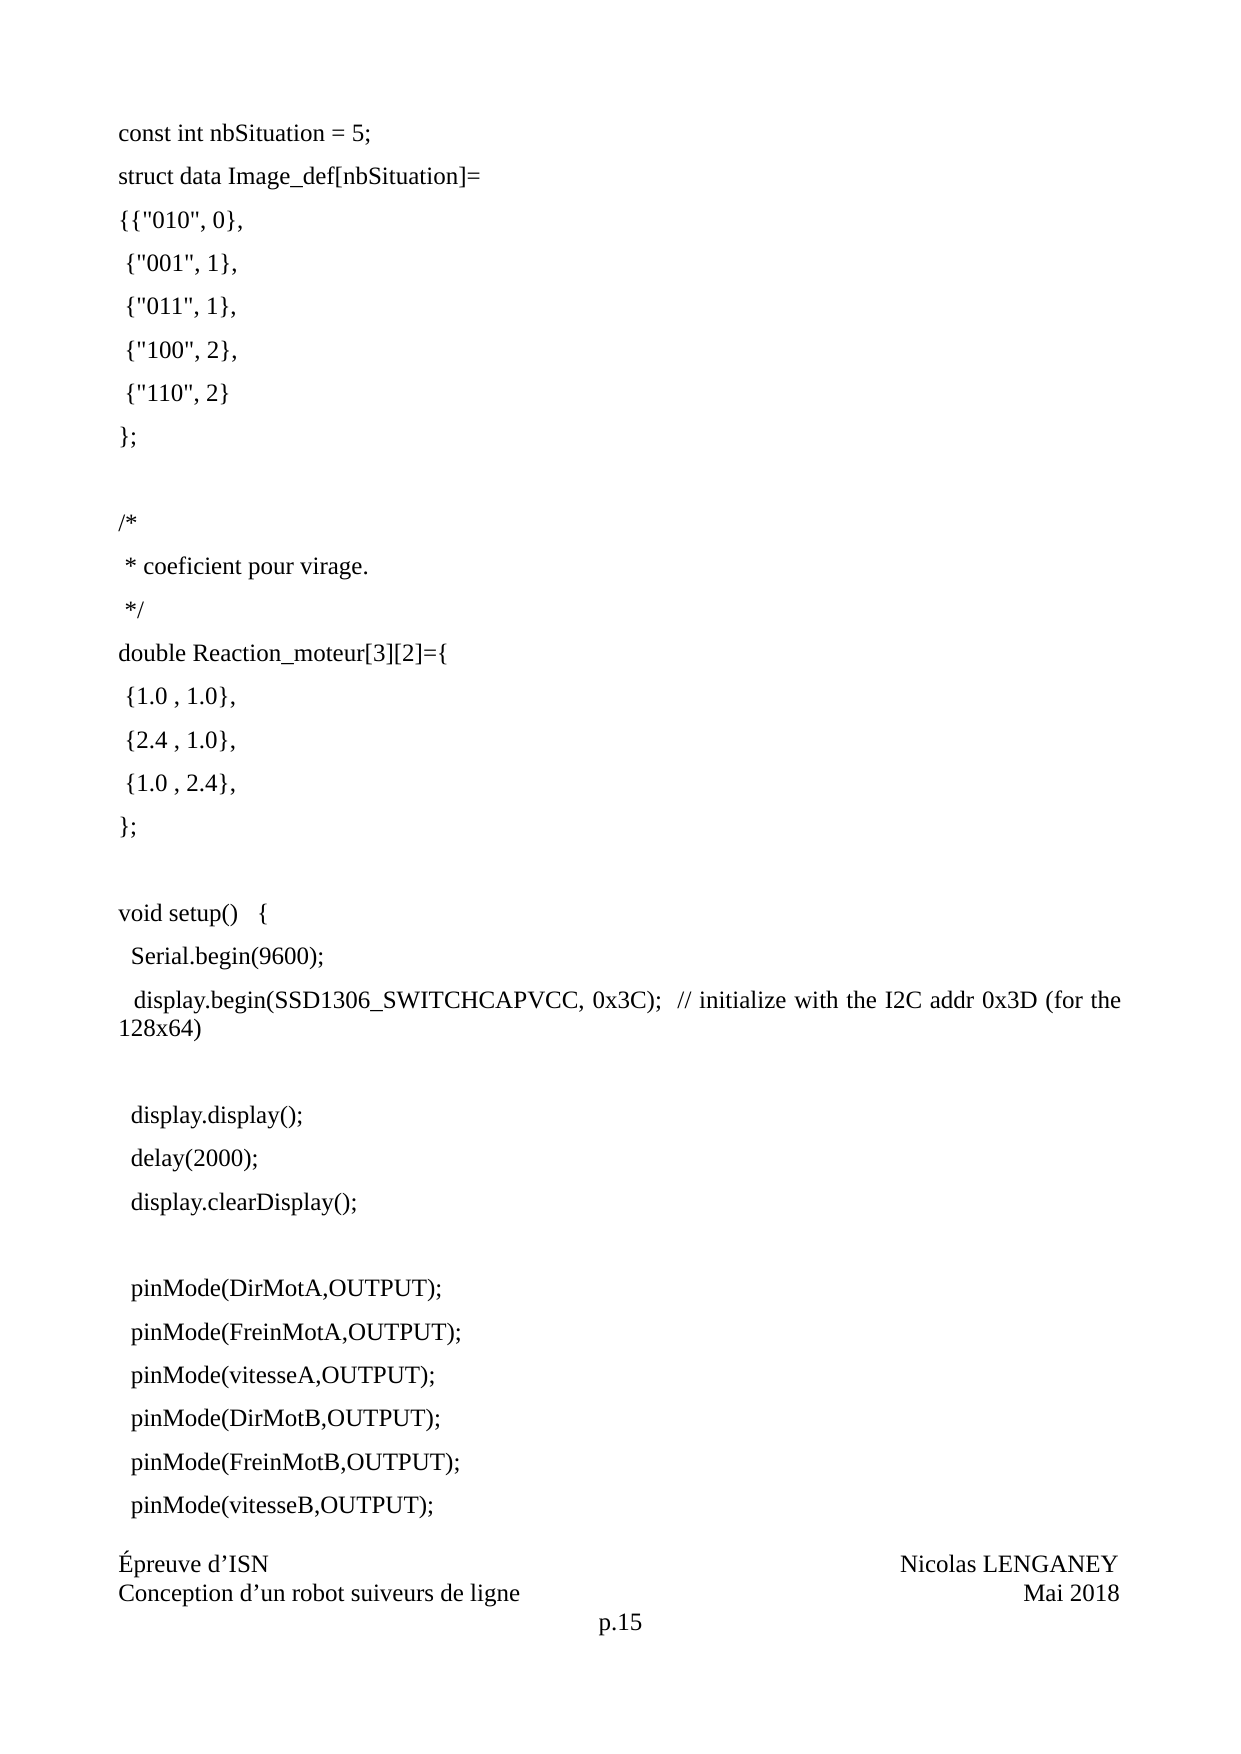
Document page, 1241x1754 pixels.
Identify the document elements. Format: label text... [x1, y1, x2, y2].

text display.clearDisplay(); [118, 1187, 1122, 1216]
text {"100", 2}, [118, 335, 1122, 363]
text * coeficient pour virage. [118, 551, 1122, 580]
text {1.0 , 2.4}, [118, 768, 1122, 797]
text }; [118, 811, 1122, 840]
text void setup() { [118, 898, 1122, 927]
text {2.4 , 1.0}, [118, 725, 1122, 753]
text */ [118, 595, 1122, 623]
text {1.0 , 1.0}, [118, 681, 1122, 710]
text {"011", 1}, [118, 291, 1122, 320]
text pinMode(vitesseA,OUTPUT); [118, 1360, 1122, 1389]
text {"110", 2} [118, 378, 1122, 407]
text }; [118, 421, 1122, 450]
text pinMode(vitesseB,OUTPUT); [118, 1490, 1122, 1519]
text {{"010", 0}, [118, 205, 1122, 233]
text display.begin(SSD1306_SWITCHCAPVCC, 0x3C); // initialize with the I2C addr 0x3D (for the 128x64) [118, 985, 1122, 1042]
text /* [118, 508, 1122, 537]
text pinMode(DirMotB,OUTPUT); [118, 1403, 1122, 1432]
text {"001", 1}, [118, 248, 1122, 277]
text pinMode(FreinMotB,OUTPUT); [118, 1447, 1122, 1476]
text pinMode(DirMotA,OUTPUT); [118, 1273, 1122, 1302]
text Serial.begin(9600); [118, 941, 1122, 970]
text pinMode(FreinMotA,OUTPUT); [118, 1317, 1122, 1346]
text const int nbSituation = 5; [118, 118, 1122, 147]
text delay(2000); [118, 1143, 1122, 1172]
text struct data Image_def[nbSituation]= [118, 161, 1122, 190]
text double Reaction_moteur[3][2]={ [118, 638, 1122, 667]
text display.display(); [118, 1100, 1122, 1129]
